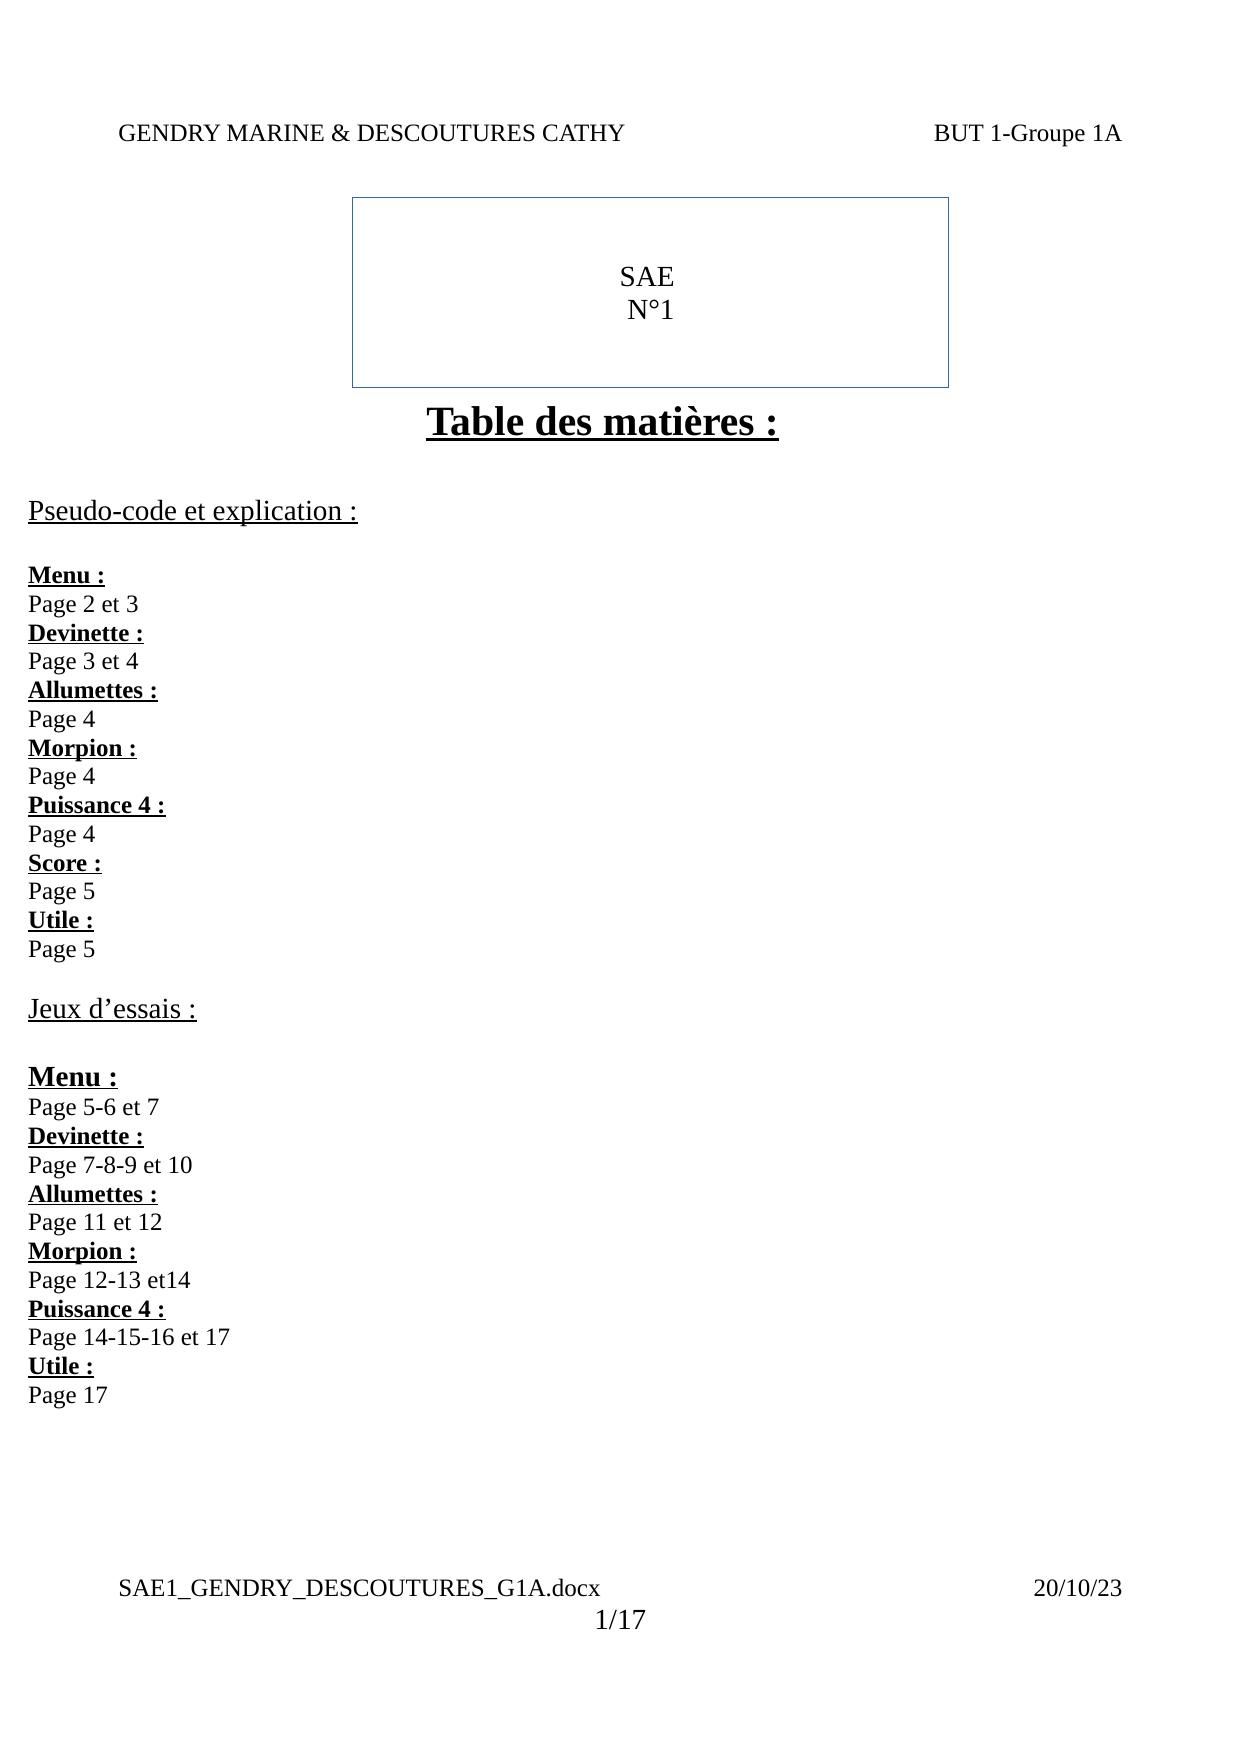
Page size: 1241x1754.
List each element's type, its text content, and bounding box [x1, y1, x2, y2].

text N°1 [362, 292, 939, 326]
text SAE [362, 259, 939, 292]
